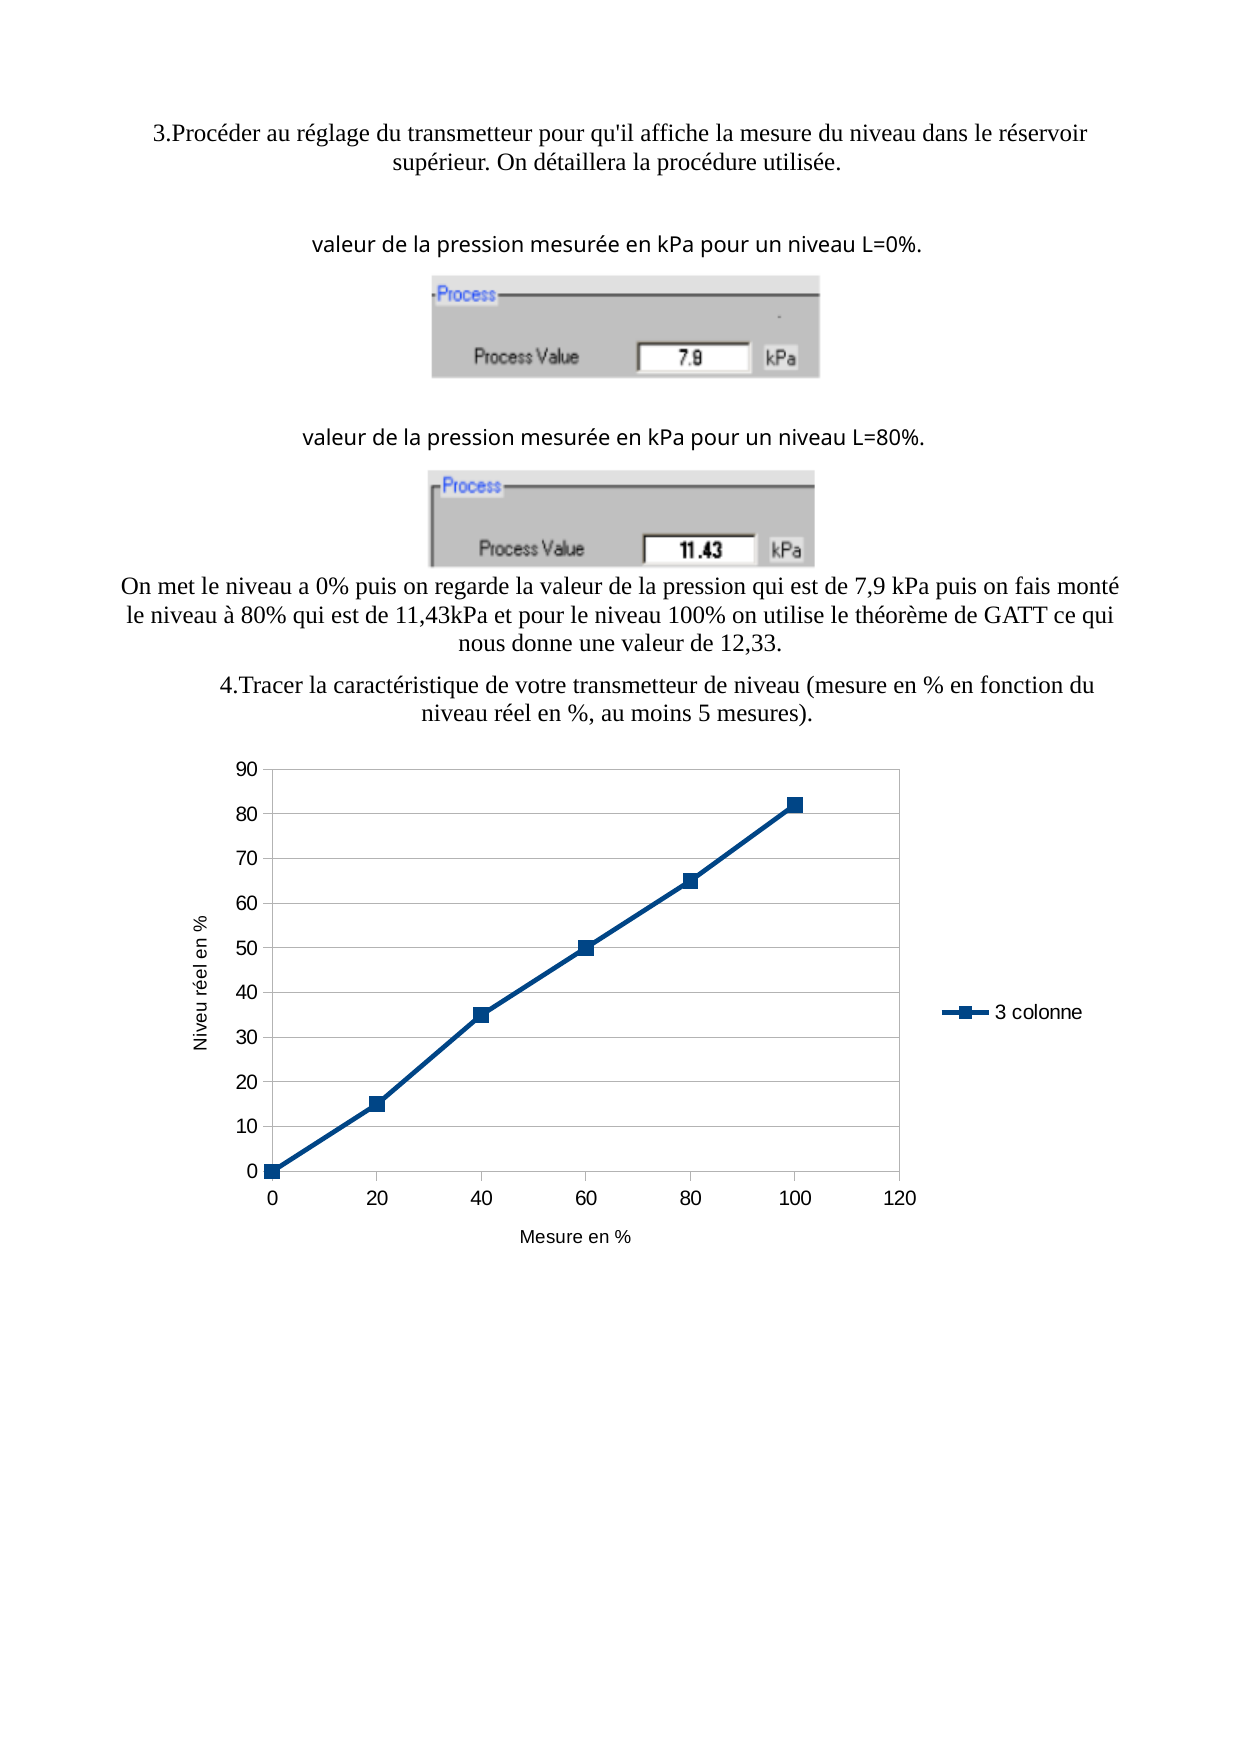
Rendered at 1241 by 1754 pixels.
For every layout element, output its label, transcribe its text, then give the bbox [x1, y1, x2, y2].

text On met le niveau a 0% puis on regarde la valeur de la pression qui est de 7,9 kPa puis on fais monté le niveau à 80% qui est de 11,43kPa et pour le niveau 100% on utilise le théorème de GATT ce qui nous donne une valeur de 12,33. [118, 465, 1122, 657]
text valeur de la pression mesurée en kPa pour un niveau L=0%. [118, 229, 1122, 259]
text valeur de la pression mesurée en kPa pour un niveau L=80%. [118, 422, 1122, 452]
text 3.Procéder au réglage du transmetteur pour qu'il affiche la mesure du niveau dans le réservoir supérieur. On détaillera la procédure utilisée. [118, 118, 1122, 176]
text 4.Tracer la caractéristique de votre transmetteur de niveau (mesure en % en fonction du niveau réel en %, au moins 5 mesures). [118, 670, 1122, 727]
